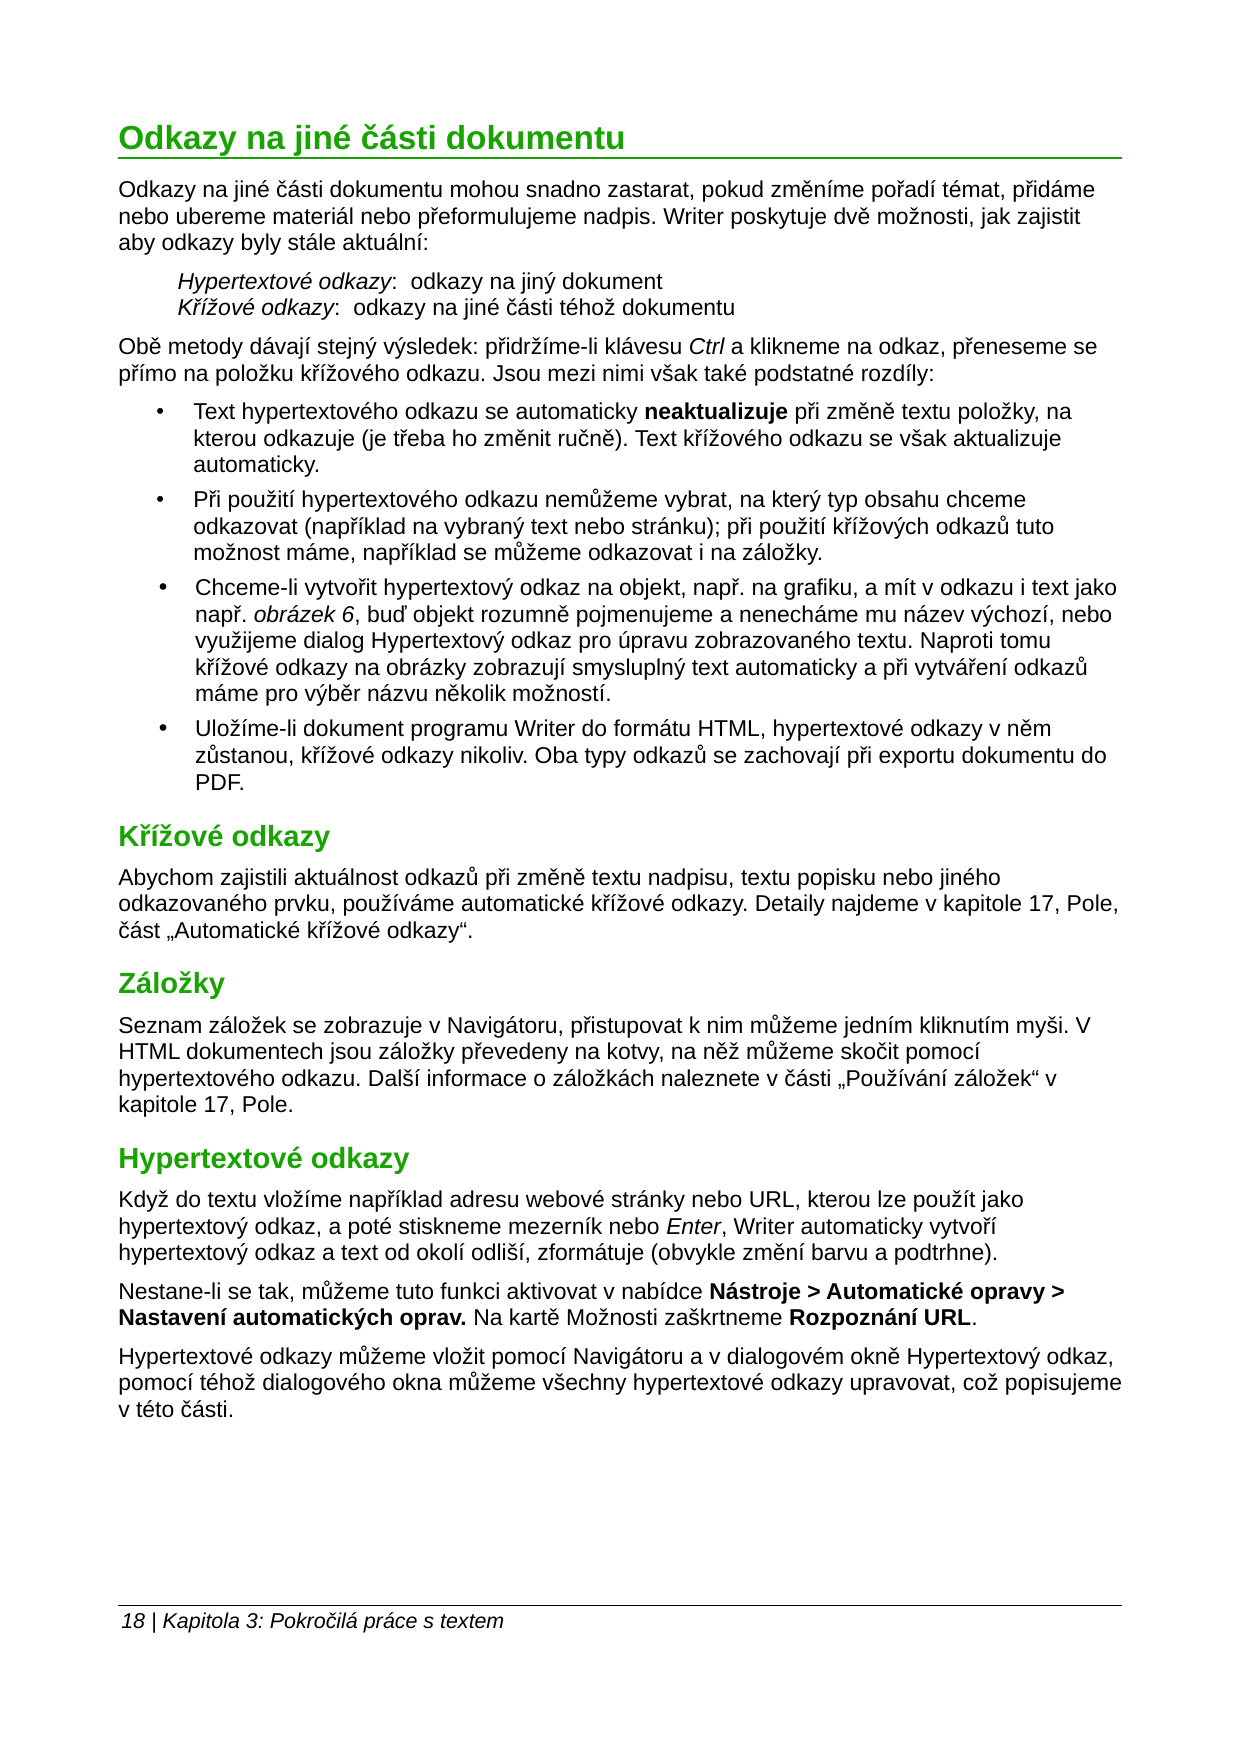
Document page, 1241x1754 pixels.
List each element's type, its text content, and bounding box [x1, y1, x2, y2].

list Odkazy na jiné části dokumentu mohou snadno zastarat, pokud změníme pořadí témat, přidáme nebo ubereme materiál nebo přeformulujeme nadpis. Writer poskytuje dvě možnosti, jak zajistit aby odkazy byly stále aktuální: [118, 176, 1122, 255]
list Chceme-li vytvořit hypertextový odkaz na objekt, např. na grafiku, a mít v odkazu i text jako např. obrázek 6, buď objekt rozumně pojmenujeme a nenecháme mu název výchozí, nebo využijeme dialog Hypertextový odkaz pro úpravu zobrazovaného textu. Naproti tomu křížové odkazy na obrázky zobrazují smysluplný text automaticky a při vytváření odkazů máme pro výběr názvu několik možností. [156, 574, 1122, 706]
subtitle Křížové odkazy [118, 818, 1122, 852]
text Seznam záložek se zobrazuje v Navigátoru, přistupovat k nim můžeme jedním kliknutím myši. V HTML dokumentech jsou záložky převedeny na kotvy, na něž můžeme skočit pomocí hypertextového odkazu. Další informace o záložkách naleznete v části „Používání záložek“ v kapitole 17, Pole. [118, 1012, 1122, 1117]
text Obě metody dávají stejný výsledek: přidržíme-li klávesu Ctrl a klikneme na odkaz, přeneseme se přímo na položku křížového odkazu. Jsou mezi nimi však také podstatné rozdíly: [118, 333, 1122, 386]
text Když do textu vložíme například adresu webové stránky nebo URL, kterou lze použít jako hypertextový odkaz, a poté stiskneme mezerník nebo Enter, Writer automaticky vytvoří hypertextový odkaz a text od okolí odliší, zformátuje (obvykle změní barvu a podtrhne). [118, 1186, 1122, 1265]
text Nestane-li se tak, můžeme tuto funkci aktivovat v nabídce Nástroje > Automatické opravy > Nastavení automatických oprav. Na kartě Možnosti zaškrtneme Rozpoznání URL. [118, 1278, 1122, 1331]
text Hypertextové odkazy: odkazy na jiný dokument Křížové odkazy: odkazy na jiné části téhož dokumentu [177, 268, 1122, 321]
text Abychom zajistili aktuálnost odkazů při změně textu nadpisu, textu popisku nebo jiného odkazovaného prvku, používáme automatické křížové odkazy. Detaily najdeme v kapitole 17, Pole, část „Automatické křížové odkazy“. [118, 864, 1122, 943]
list Uložíme-li dokument programu Writer do formátu HTML, hypertextové odkazy v něm zůstanou, křížové odkazy nikoliv. Oba typy odkazů se zachovají při exportu dokumentu do PDF. [156, 715, 1122, 795]
list Při použití hypertextového odkazu nemůžeme vybrat, na který typ obsahu chceme odkazovat (například na vybraný text nebo stránku); při použití křížových odkazů tuto možnost máme, například se můžeme odkazovat i na záložky. [156, 486, 1122, 565]
list Text hypertextového odkazu se automaticky neaktualizuje při změně textu položky, na kterou odkazuje (je třeba ho změnit ručně). Text křížového odkazu se však aktualizuje automaticky. [156, 398, 1122, 477]
subtitle Hypertextové odkazy [118, 1141, 1122, 1174]
subtitle Odkazy na jiné části dokumentu [118, 118, 1122, 157]
subtitle Záložky [118, 967, 1122, 1000]
text Hypertextové odkazy můžeme vložit pomocí Navigátoru a v dialogovém okně Hypertextový odkaz, pomocí téhož dialogového okna můžeme všechny hypertextové odkazy upravovat, což popisujeme v této části. [118, 1343, 1122, 1422]
